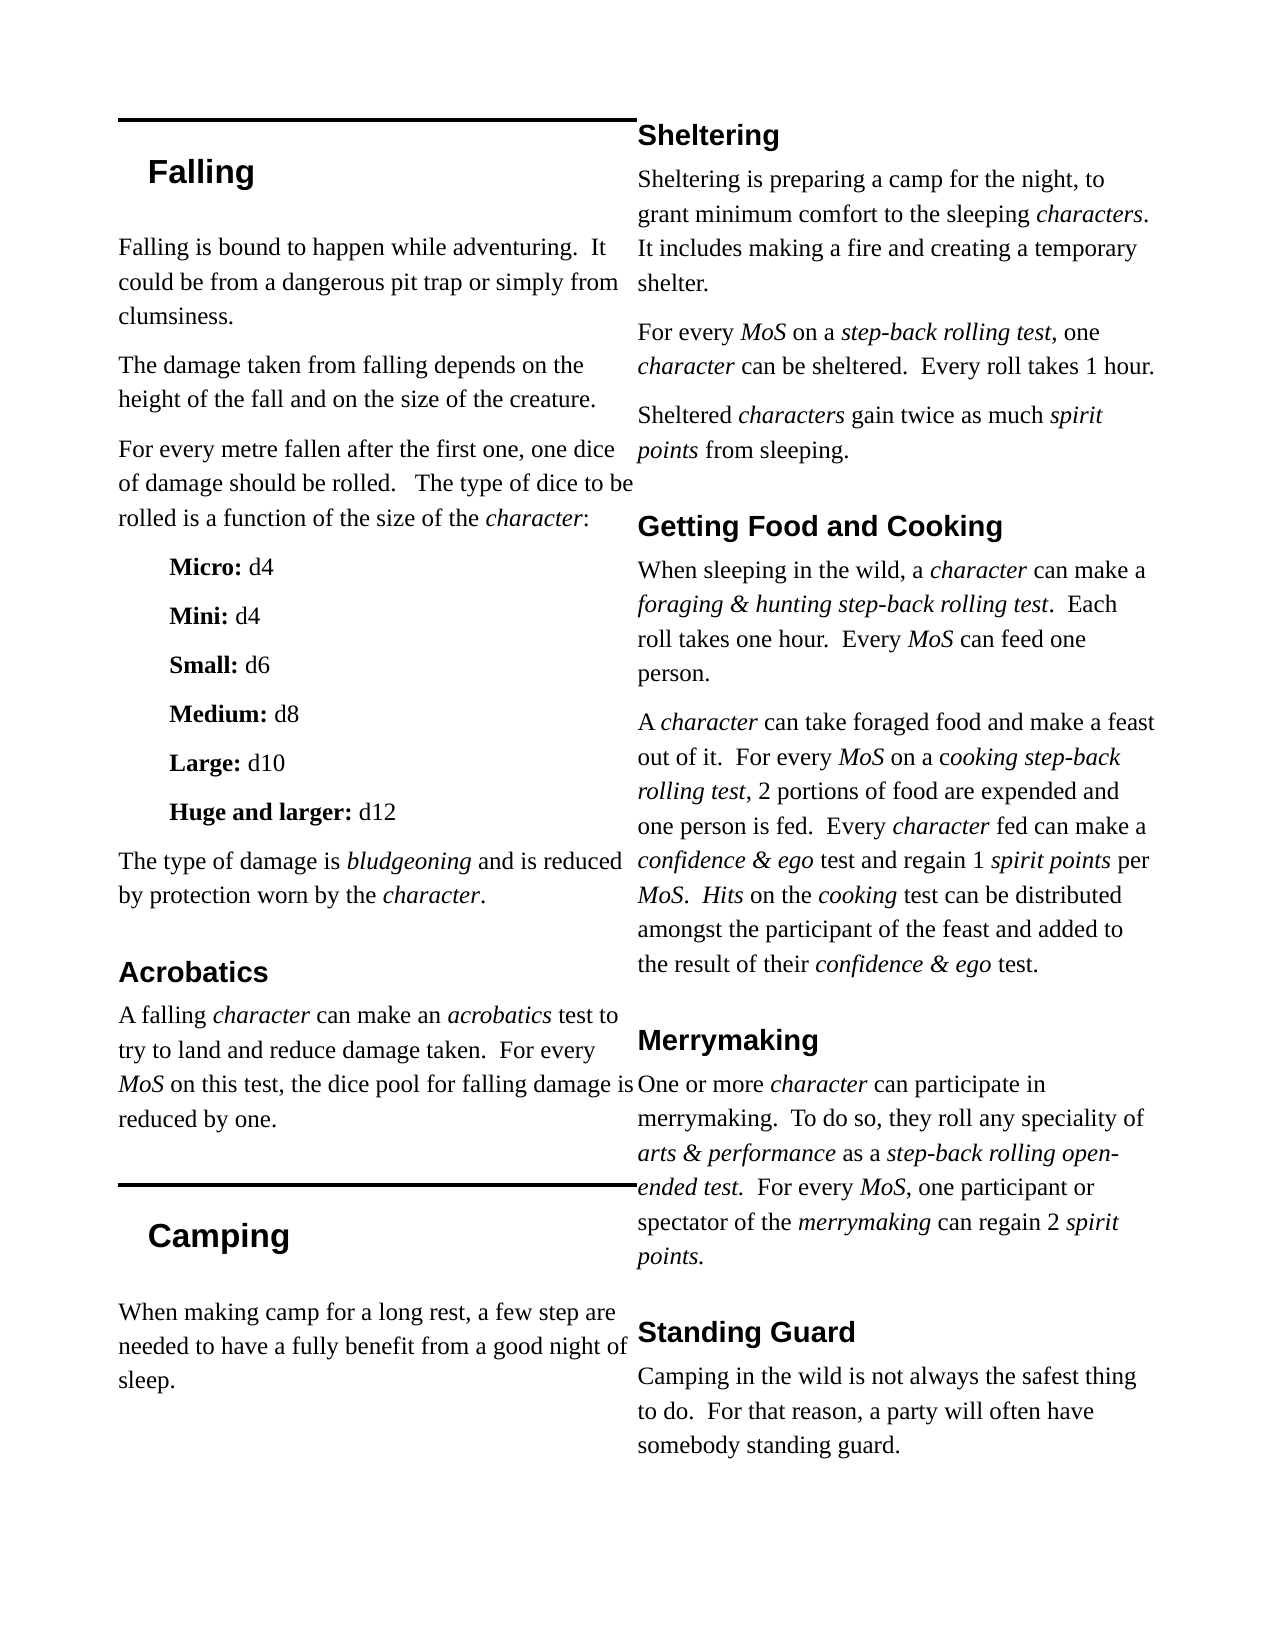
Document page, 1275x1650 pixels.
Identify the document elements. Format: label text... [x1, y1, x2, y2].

text When making camp for a long rest, a few step are needed to have a fully benefit from a good night of sleep. [118, 1297, 637, 1394]
subtitle Getting Food and Cooking [637, 509, 1157, 542]
text Large: d10 [169, 748, 637, 777]
text For every metre fallen after the first one, one dice of damage should be rolled. The type of dice to be rolled is a function of the size of the character: [118, 434, 637, 531]
text Medium: d8 [169, 699, 637, 728]
text Camping in the wild is not always the safest thing to do. For that reason, a party will often have somebody standing guard. [637, 1361, 1157, 1459]
text Sheltering is preparing a camp for the night, to grant minimum comfort to the sleeping characters. It includes making a fire and creating a temporary shelter. [637, 164, 1157, 296]
subtitle Sheltering [637, 118, 1157, 152]
text Small: d6 [169, 650, 637, 678]
subtitle Camping [118, 1187, 637, 1284]
text A falling character can make an acrobatics test to try to land and reduce damage taken. For every MoS on this test, the dice pool for falling damage is reduced by one. [118, 1001, 637, 1133]
text For every MoS on a step-back rolling test, one character can be sheltered. Every roll takes 1 hour. [637, 317, 1157, 380]
subtitle Merrymaking [637, 1023, 1157, 1056]
subtitle Standing Guard [637, 1315, 1157, 1349]
text Falling is bound to happen while adventuring. It could be from a dangerous pit trap or simply from clumsiness. [118, 232, 637, 330]
text A character can take foraged food and make a feast out of it. For every MoS on a cooking step-back rolling test, 2 portions of food are expended and one person is fed. Every character fed can make a confidence & ego test and regain 1 spirit points per MoS. Hits on the cooking test can be distributed amongst the participant of the feast and added to the result of their confidence & ego test. [637, 707, 1157, 977]
text The type of damage is bludgeoning and is reduced by protection worn by the character. [118, 846, 637, 909]
subtitle Falling [118, 122, 637, 220]
text Huge and larger: d12 [169, 797, 637, 826]
subtitle Acrobatics [118, 954, 637, 988]
text Sheltered characters gain twice as much spirit points from sleeping. [637, 400, 1157, 463]
text When sleeping in the wild, a character can make a foraging & hunting step-back rolling test. Each roll takes one hour. Every MoS can feed one person. [637, 555, 1157, 687]
text One or more character can participate in merrymaking. To do so, they roll any speciality of arts & performance as a step-back rolling open-ended test. For every MoS, one participant or spectator of the merrymaking can regain 2 spirit points. [637, 1069, 1157, 1270]
text Micro: d4 [169, 552, 637, 580]
text Mini: d4 [169, 601, 637, 629]
text The damage taken from falling depends on the height of the fall and on the size of the creature. [118, 350, 637, 413]
